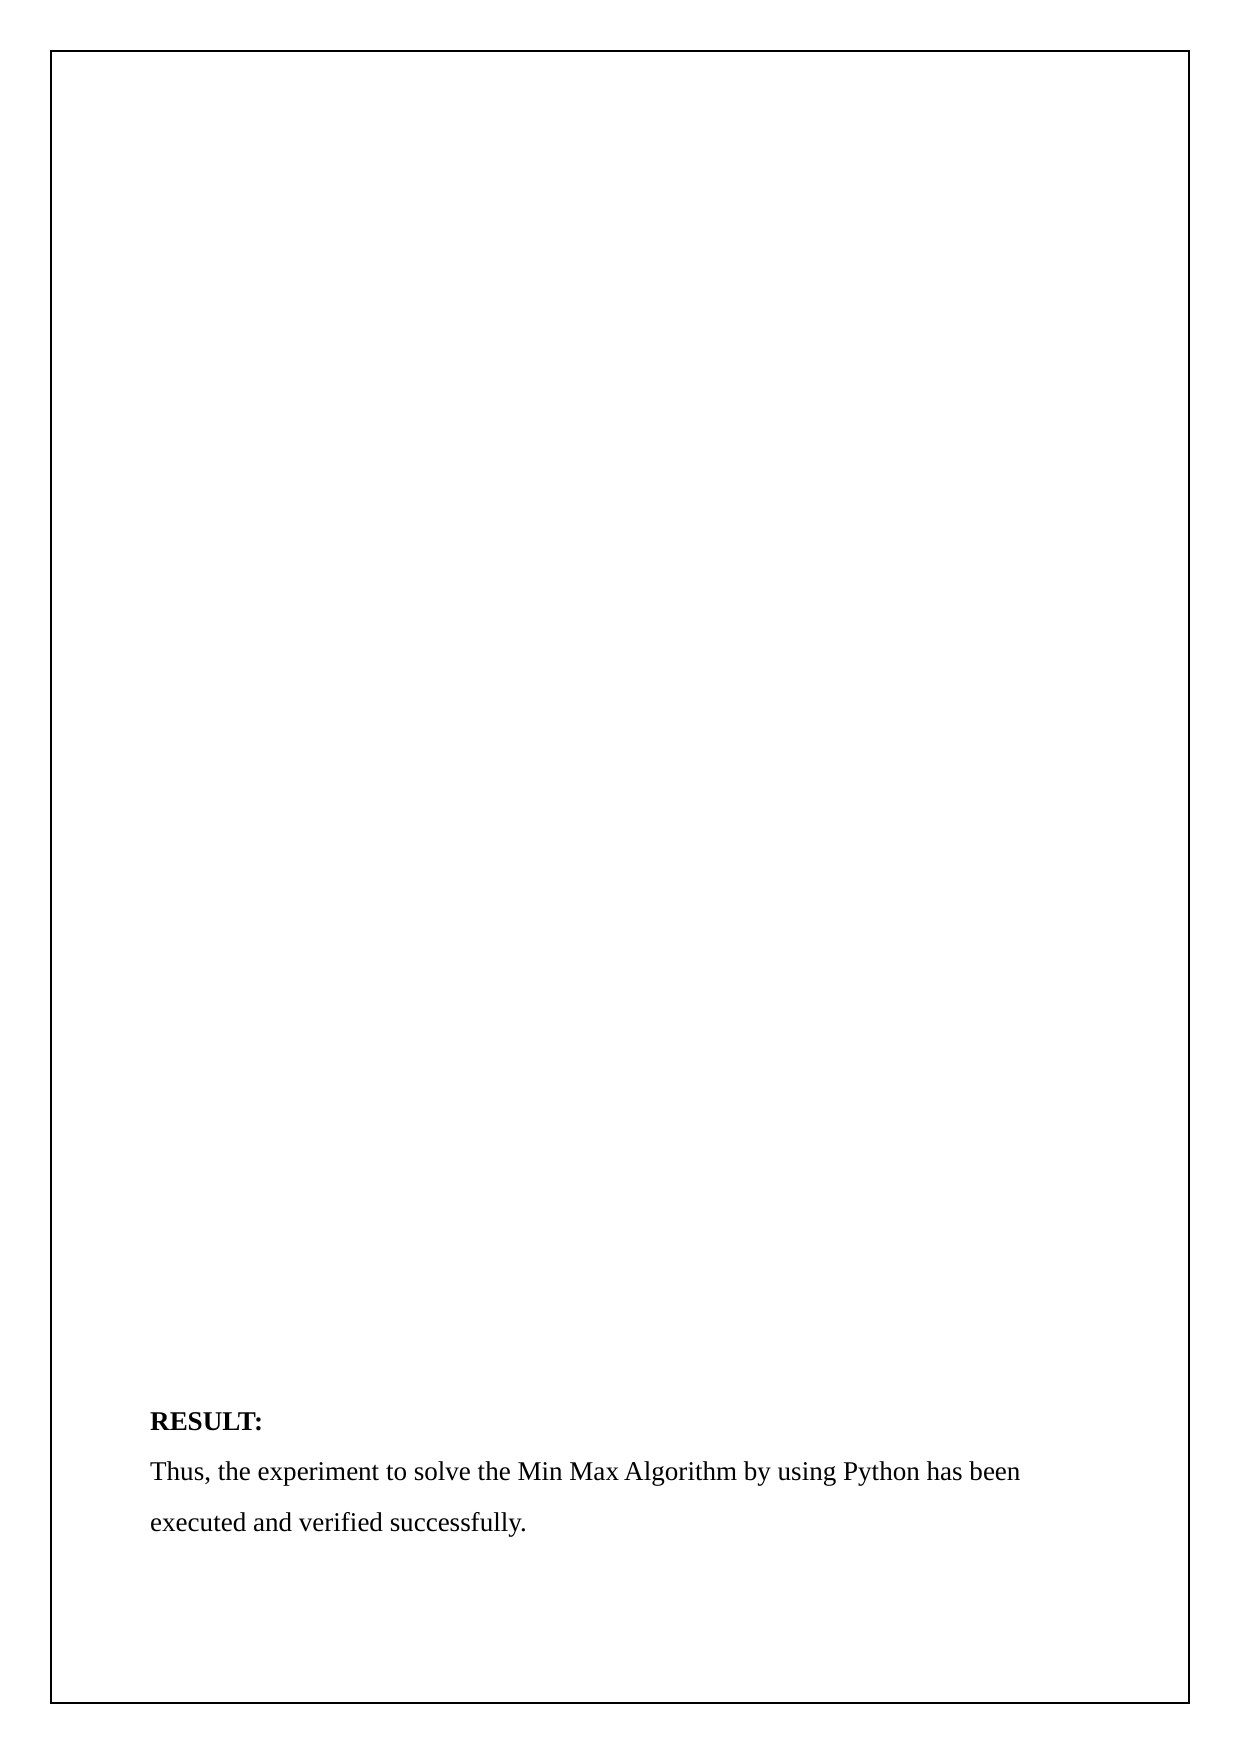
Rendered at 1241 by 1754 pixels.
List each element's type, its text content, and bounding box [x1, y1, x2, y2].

text Thus, the experiment to solve the Min Max Algorithm by using Python has been [150, 1455, 1090, 1487]
text executed and verified successfully. [150, 1506, 1090, 1537]
text RESULT: [150, 1405, 1090, 1436]
